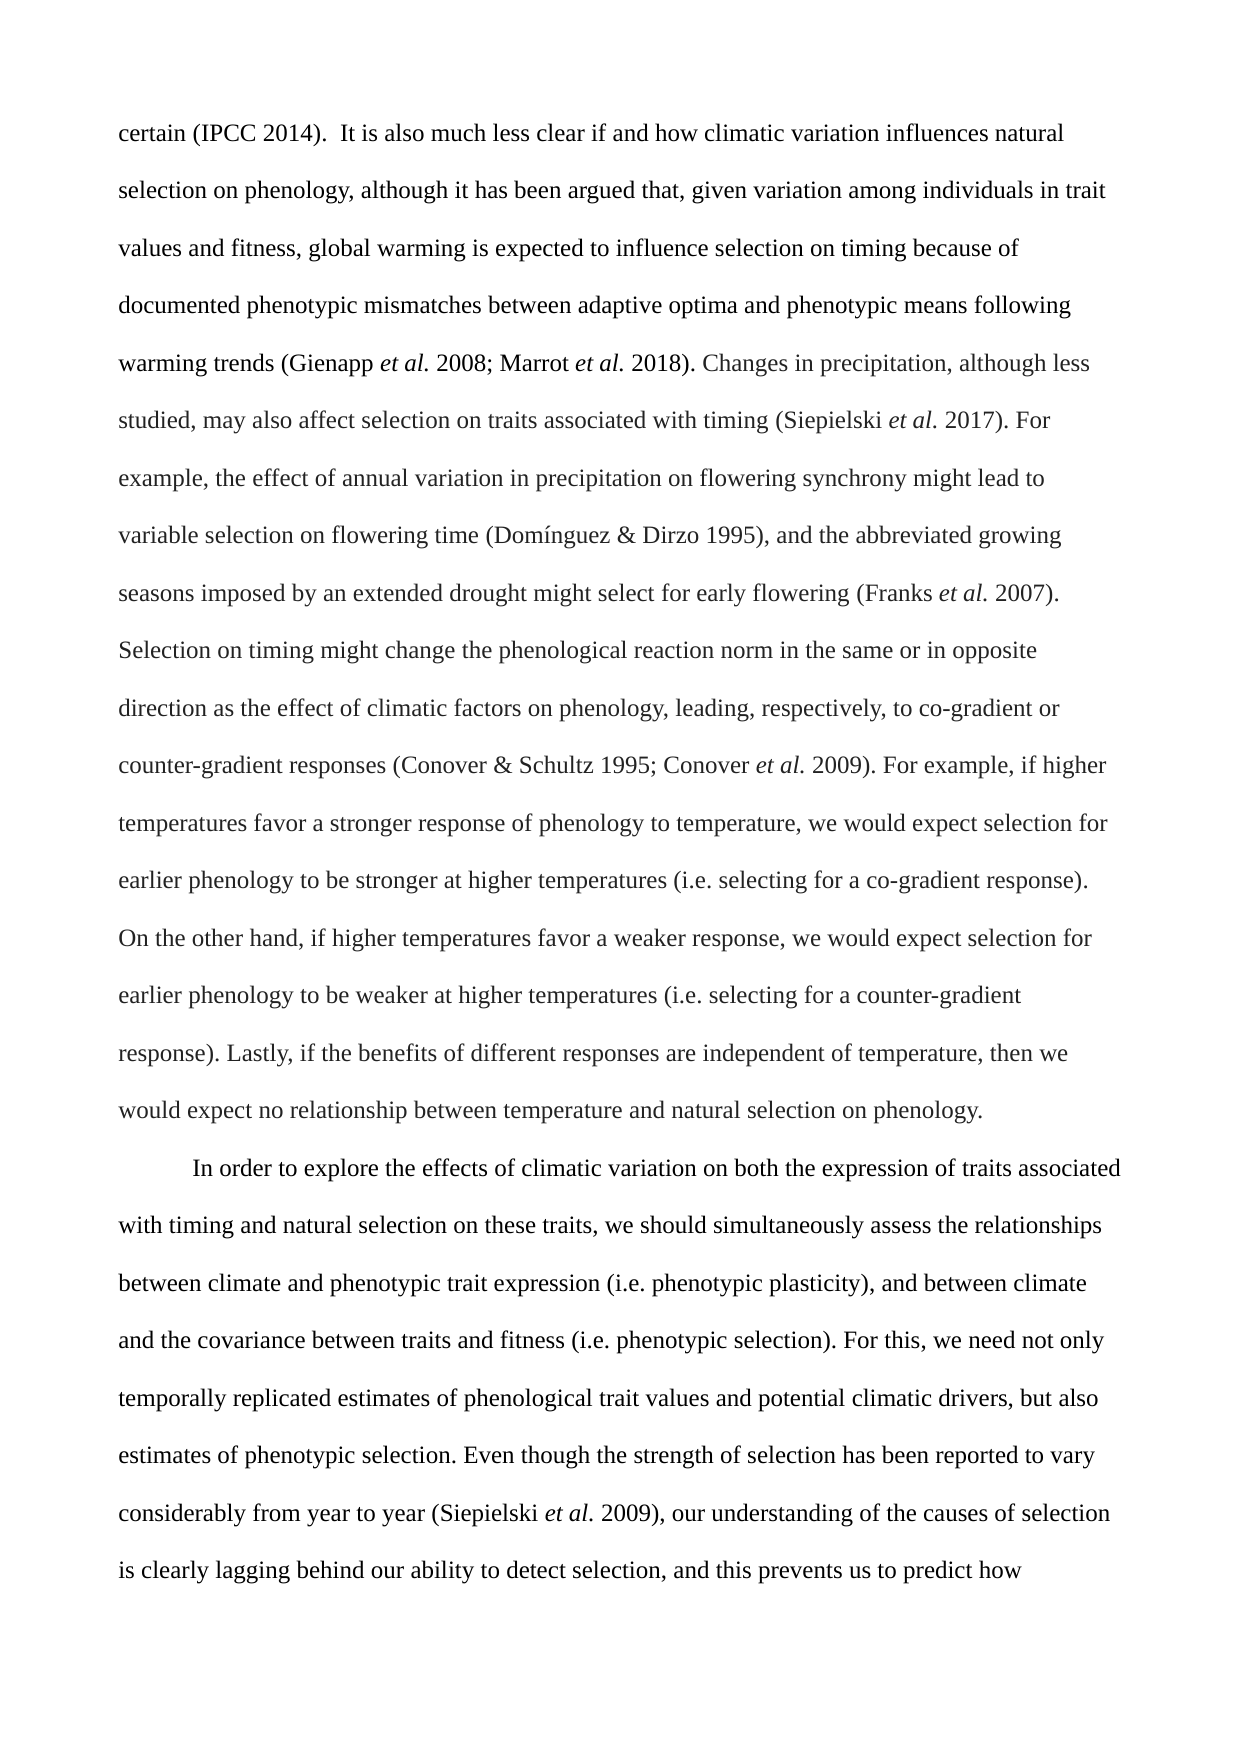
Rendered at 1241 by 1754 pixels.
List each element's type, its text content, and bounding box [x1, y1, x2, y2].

text certain (IPCC 2014). It is also much less clear if and how climatic variation influences natural selection on phenology, although it has been argued that, given variation among individuals in trait values and fitness, global warming is expected to influence selection on timing because of documented phenotypic mismatches between adaptive optima and phenotypic means following warming trends (Gienapp et al. 2008; Marrot et al. 2018). Changes in precipitation, although less studied, may also affect selection on traits associated with timing (Siepielski et al. 2017). For example, the effect of annual variation in precipitation on flowering synchrony might lead to variable selection on flowering time (Domínguez & Dirzo 1995), and the abbreviated growing seasons imposed by an extended drought might select for early flowering (Franks et al. 2007). Selection on timing might change the phenological reaction norm in the same or in opposite direction as the effect of climatic factors on phenology, leading, respectively, to co-gradient or counter-gradient responses (Conover & Schultz 1995; Conover et al. 2009). For example, if higher temperatures favor a stronger response of phenology to temperature, we would expect selection for earlier phenology to be stronger at higher temperatures (i.e. selecting for a co-gradient response). On the other hand, if higher temperatures favor a weaker response, we would expect selection for earlier phenology to be weaker at higher temperatures (i.e. selecting for a counter-gradient response). Lastly, if the benefits of different responses are independent of temperature, then we would expect no relationship between temperature and natural selection on phenology. [118, 118, 1122, 1124]
text In order to explore the effects of climatic variation on both the expression of traits associated with timing and natural selection on these traits, we should simultaneously assess the relationships between climate and phenotypic trait expression (i.e. phenotypic plasticity), and between climate and the covariance between traits and fitness (i.e. phenotypic selection). For this, we need not only temporally replicated estimates of phenological trait values and potential climatic drivers, but also estimates of phenotypic selection. Even though the strength of selection has been reported to vary considerably from year to year (Siepielski et al. 2009), our understanding of the causes of selection is clearly lagging behind our ability to detect selection, and this prevents us to predict how [118, 1153, 1122, 1584]
